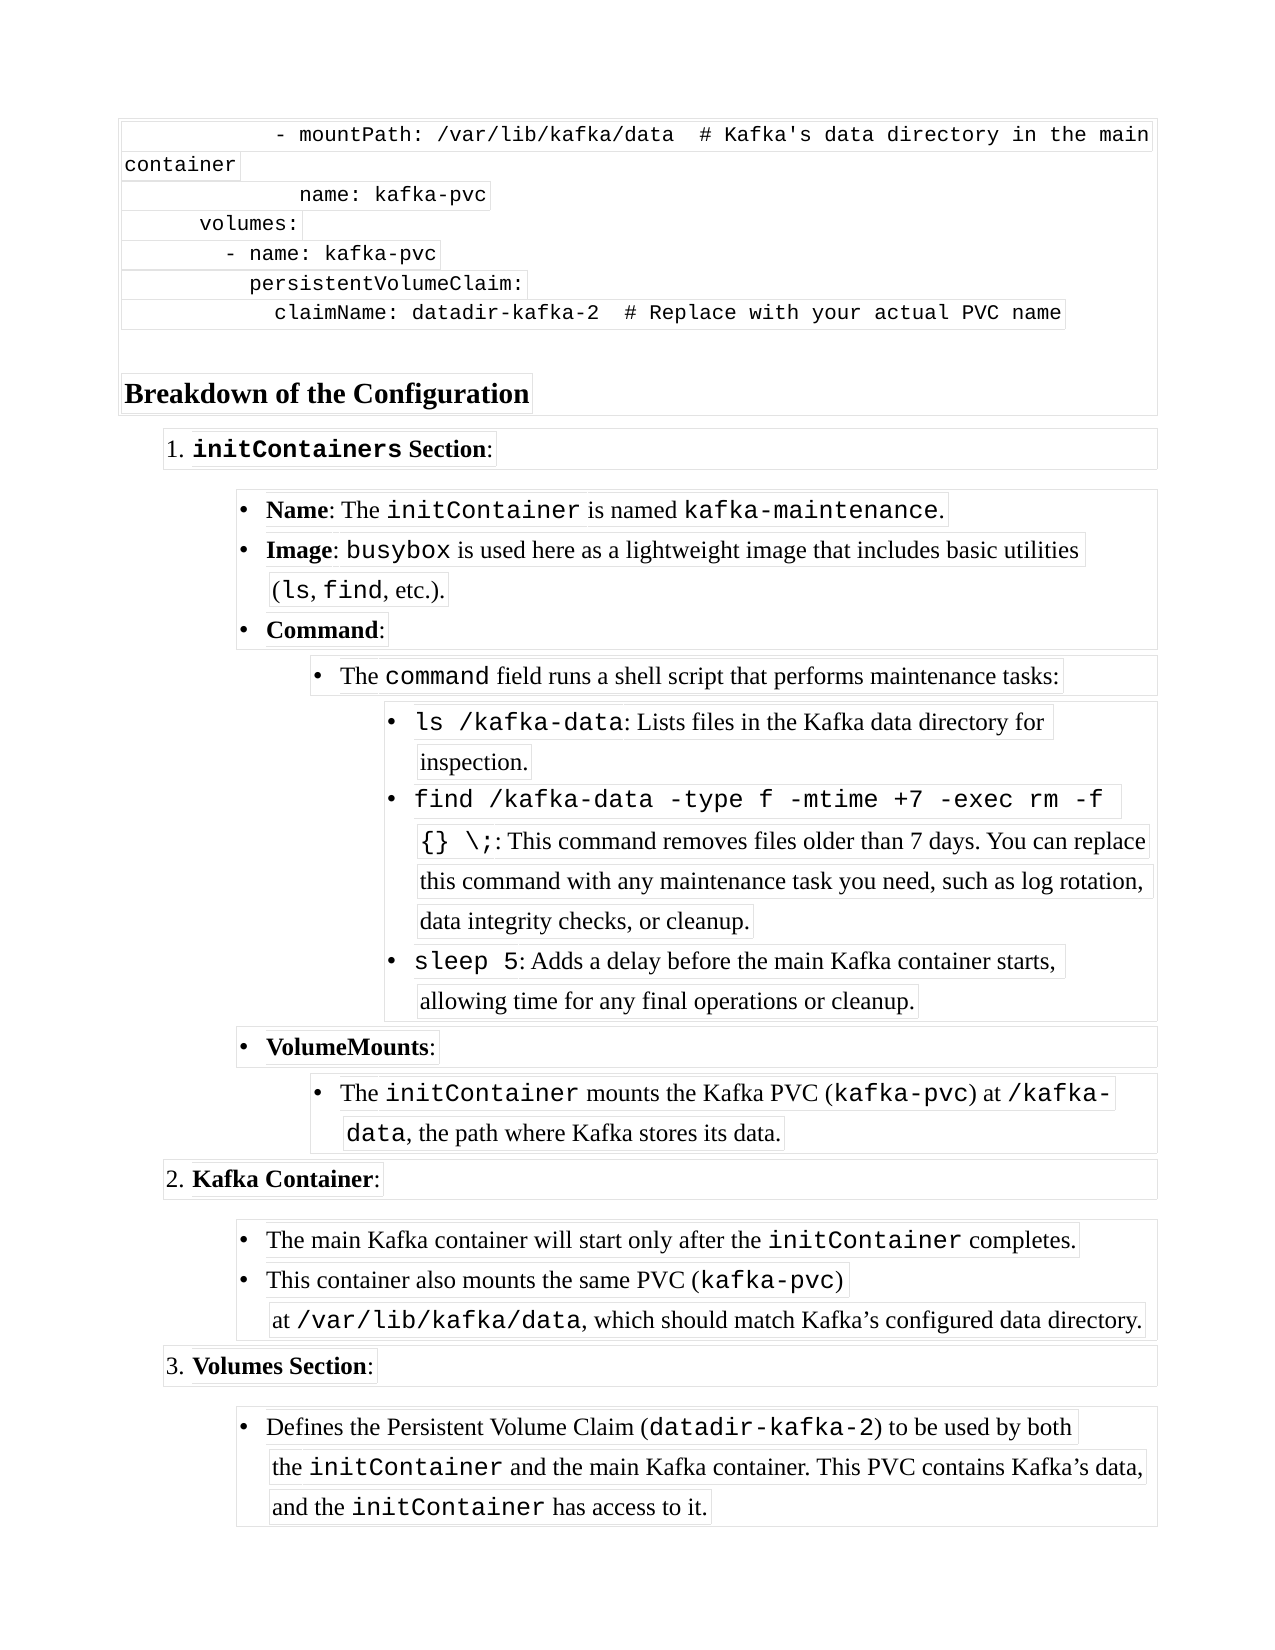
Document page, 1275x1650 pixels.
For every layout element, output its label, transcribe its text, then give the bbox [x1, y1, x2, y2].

list Image: busybox is used here as a lightweight image that includes basic utilities (ls, find, etc.). [237, 529, 1157, 607]
text - mountPath: /var/lib/kafka/data # Kafka's data directory in the main container [119, 119, 1157, 177]
text claimName: datadir-kafka-2 # Replace with your actual PVC name [528, 296, 1157, 329]
text name: kafka-pvc [122, 182, 490, 207]
list This container also mounts the same PVC (kafka-pvc) at /var/lib/kafka/data, which should match Kafka’s configured data directory. [237, 1259, 1157, 1340]
list Command: [237, 609, 1157, 649]
text persistentVolumeClaim: [122, 271, 527, 296]
list Kafka Container: [164, 1160, 1157, 1199]
list sleep 5: Adds a delay before the main Kafka container starts, allowing time for any final operations or cleanup. [385, 940, 1157, 1021]
text volumes: [122, 207, 1157, 237]
text claimName: datadir-kafka-2 # Replace with your actual PVC name [122, 300, 1065, 329]
list The command field runs a shell script that performs maintenance tasks: [311, 656, 1157, 695]
list Volumes Section: [164, 1346, 1157, 1386]
list ls /kafka-data: Lists files in the Kafka data directory for inspection. [385, 702, 1157, 779]
text - name: kafka-pvc [122, 241, 440, 267]
list The initContainer mounts the Kafka PVC (kafka-pvc) at /kafka-data, the path where Kafka stores its data. [311, 1074, 1157, 1153]
text - name: kafka-pvc [303, 237, 1157, 267]
list find /kafka-data -type f -mtime +7 -exec rm -f {} \;: This command removes files older than 7 days. You can replace this command with any maintenance task you need, such as log rotation, data integrity checks, or cleanup. [385, 781, 1157, 938]
list The main Kafka container will start only after the initContainer completes. [237, 1220, 1157, 1257]
text name: kafka-pvc [241, 177, 1157, 207]
list Name: The initContainer is named kafka-maintenance. [237, 490, 1157, 527]
list VolumeMounts: [237, 1027, 1157, 1067]
subtitle Breakdown of the Configuration [119, 370, 1157, 415]
list Defines the Persistent Volume Claim (datadir-kafka-2) to be used by both the initContainer and the main Kafka container. This PVC contains Kafka’s data, and the initContainer has access to it. [237, 1407, 1157, 1526]
list initContainers Section: [164, 429, 1157, 469]
text persistentVolumeClaim: [441, 267, 1157, 296]
